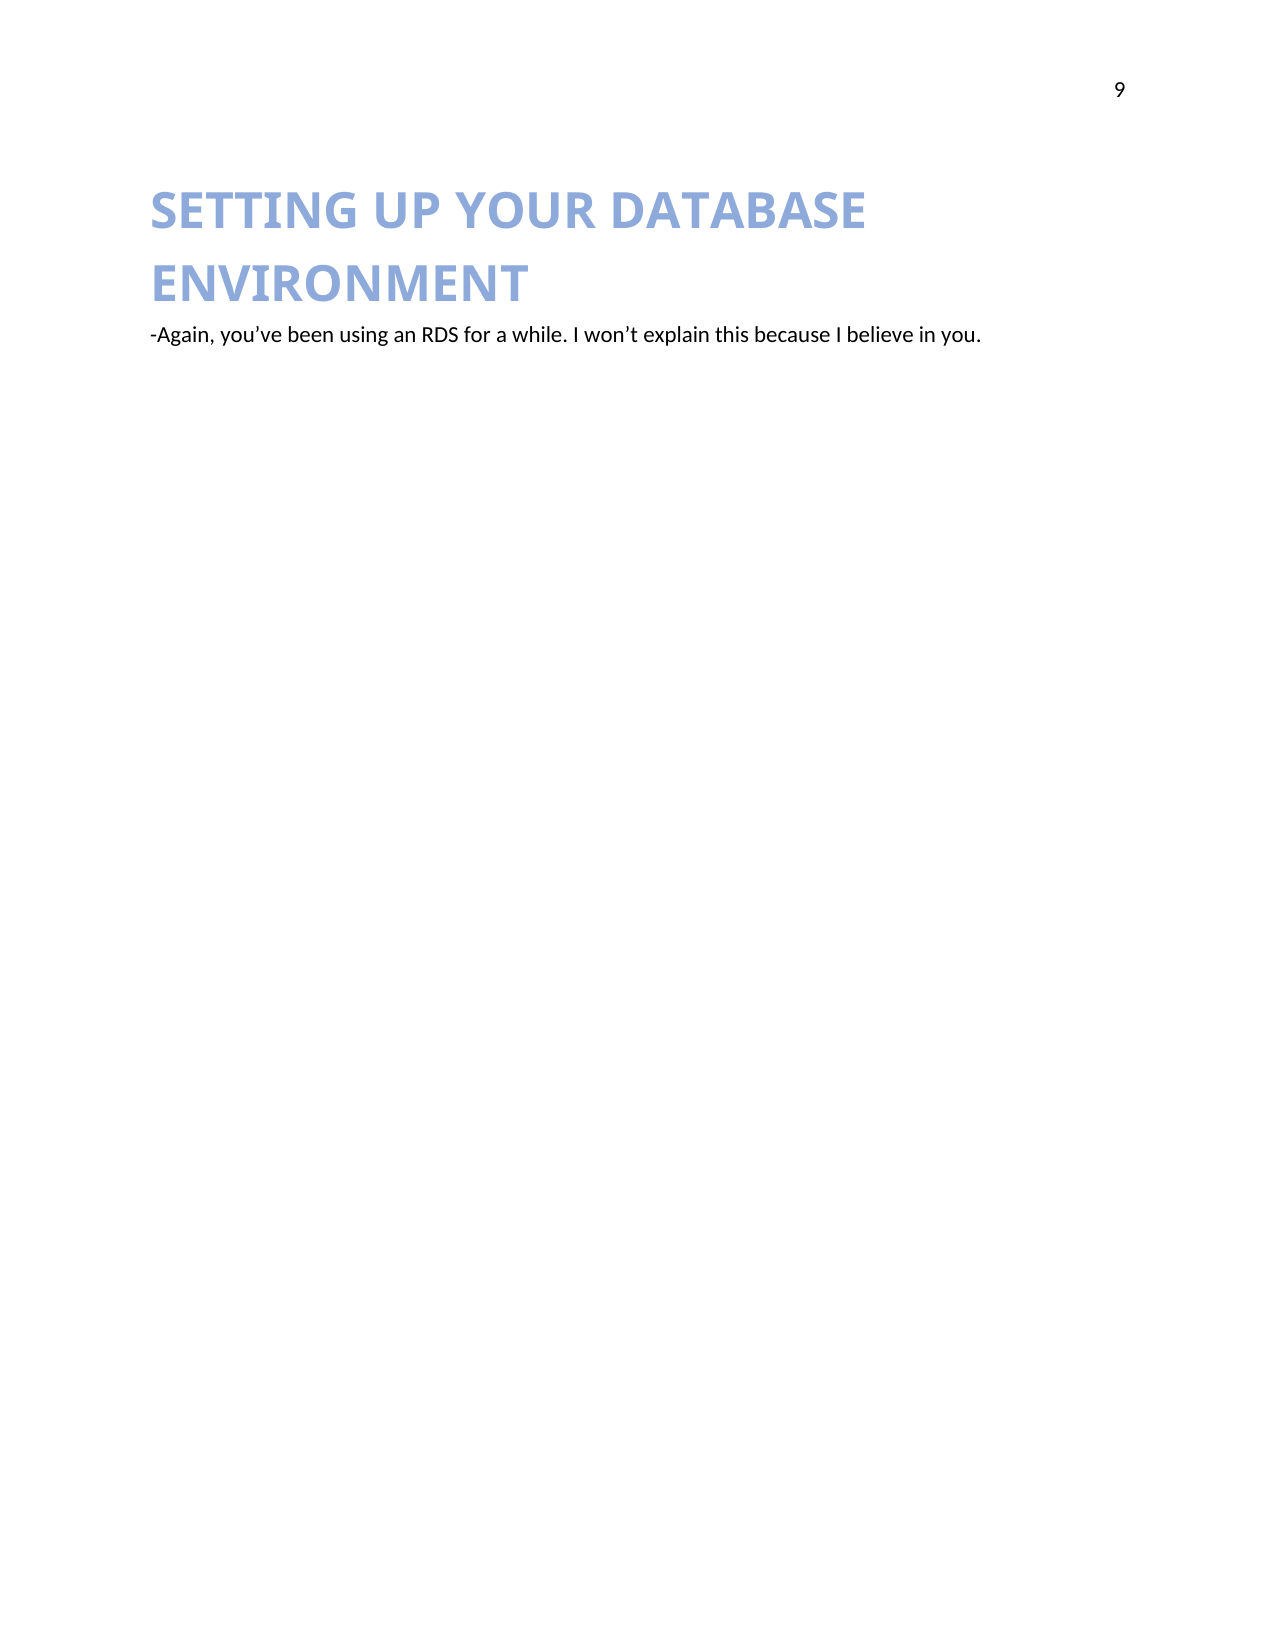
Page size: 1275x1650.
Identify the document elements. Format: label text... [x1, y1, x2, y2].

subtitle SETTING UP YOUR DATABASE ENVIRONMENT [150, 175, 1125, 316]
text -Again, you’ve been using an RDS for a while. I won’t explain this because I believe in you. [150, 321, 1125, 349]
